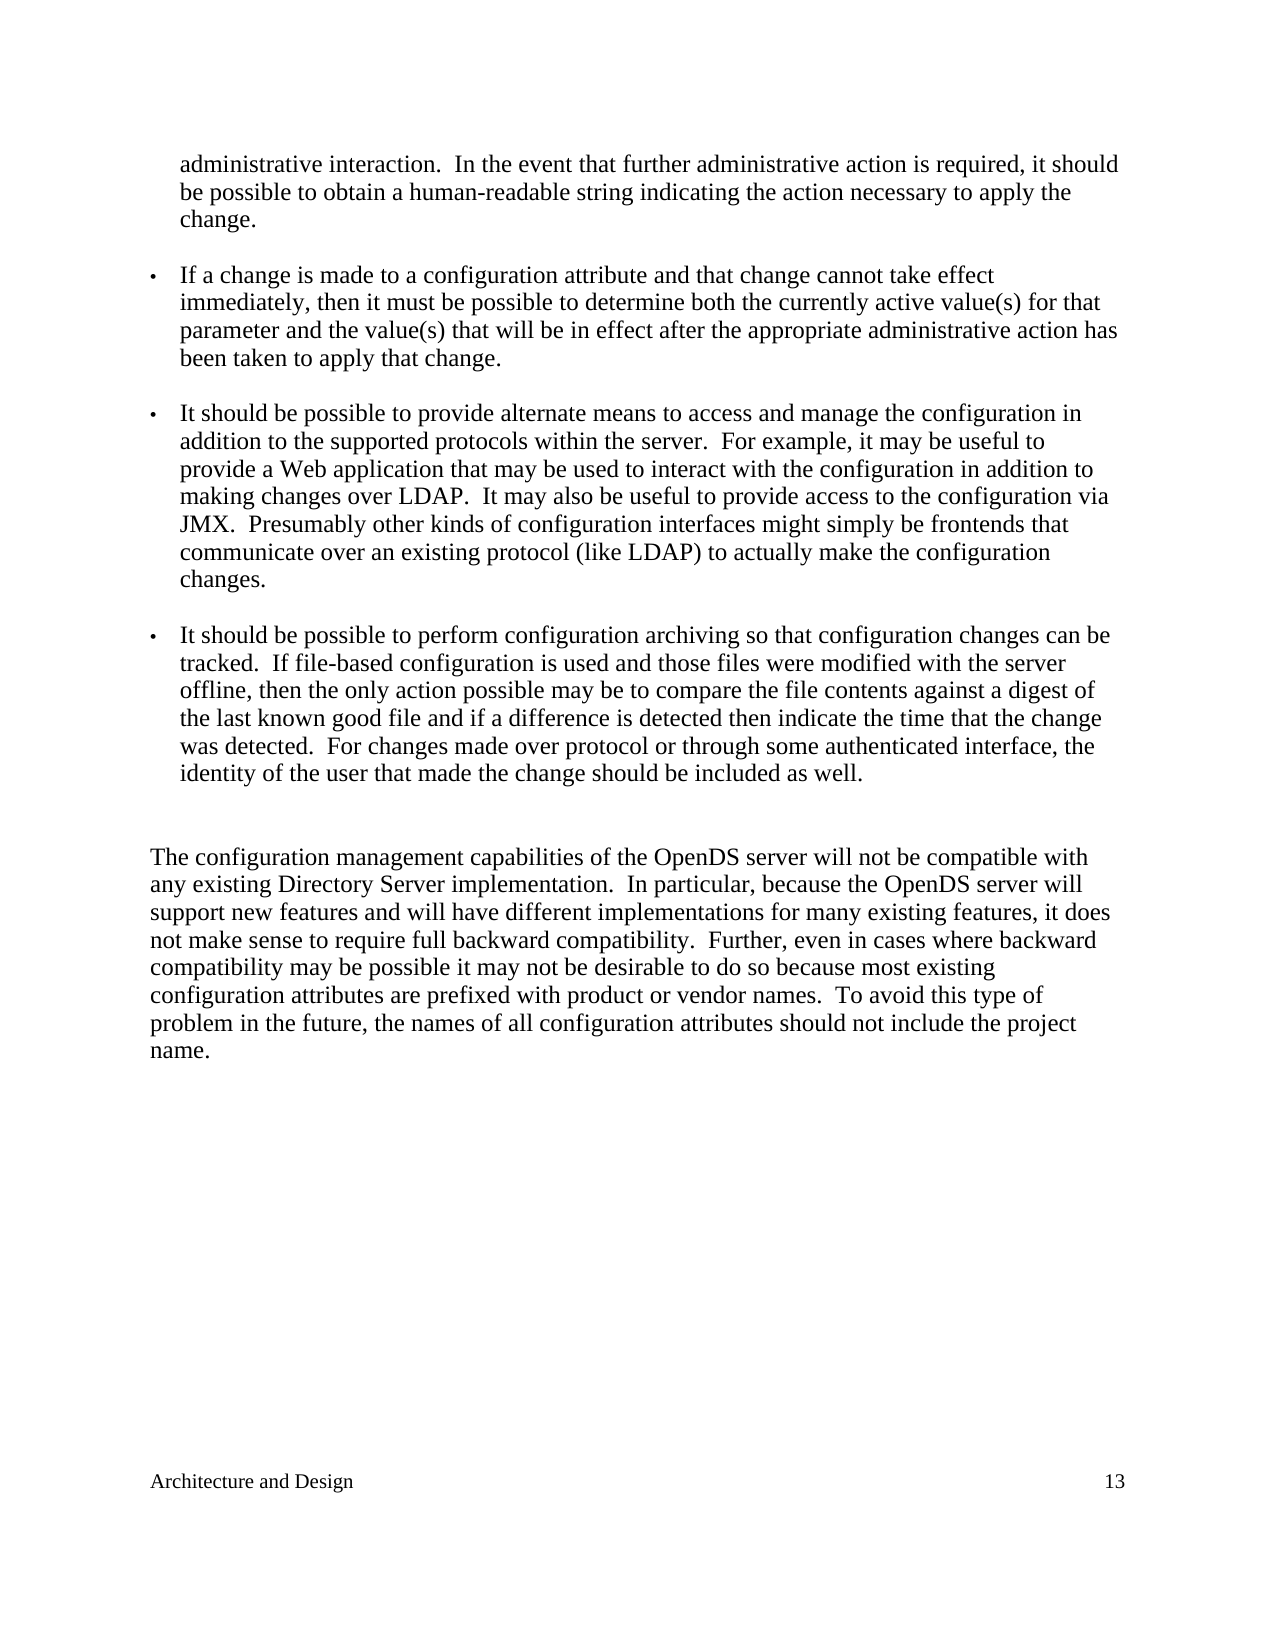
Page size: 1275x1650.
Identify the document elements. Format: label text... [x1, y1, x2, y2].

list It should be possible to perform configuration archiving so that configuration changes can be tracked. If file-based configuration is used and those files were modified with the server offline, then the only action possible may be to compare the file contents against a digest of the last known good file and if a difference is detected then indicate the time that the change was detected. For changes made over protocol or through some authenticated interface, the identity of the user that made the change should be included as well. [150, 621, 1125, 787]
list administrative interaction. In the event that further administrative action is required, it should be possible to obtain a human-readable string indicating the action necessary to apply the change. [150, 150, 1125, 233]
list If a change is made to a configuration attribute and that change cannot take effect immediately, then it must be possible to determine both the currently active value(s) for that parameter and the value(s) that will be in effect after the appropriate administrative action has been taken to apply that change. [150, 261, 1125, 372]
list It should be possible to provide alternate means to access and manage the configuration in addition to the supported protocols within the server. For example, it may be useful to provide a Web application that may be used to interact with the configuration in addition to making changes over LDAP. It may also be useful to provide access to the configuration via JMX. Presumably other kinds of configuration interfaces might simply be frontends that communicate over an existing protocol (like LDAP) to actually make the configuration changes. [150, 399, 1125, 593]
text The configuration management capabilities of the OpenDS server will not be compatible with any existing Directory Server implementation. In particular, because the OpenDS server will support new features and will have different implementations for many existing features, it does not make sense to require full backward compatibility. Further, even in cases where backward compatibility may be possible it may not be desirable to do so because most existing configuration attributes are prefixed with product or vendor names. To avoid this type of problem in the future, the names of all configuration attributes should not include the project name. [150, 843, 1125, 1064]
